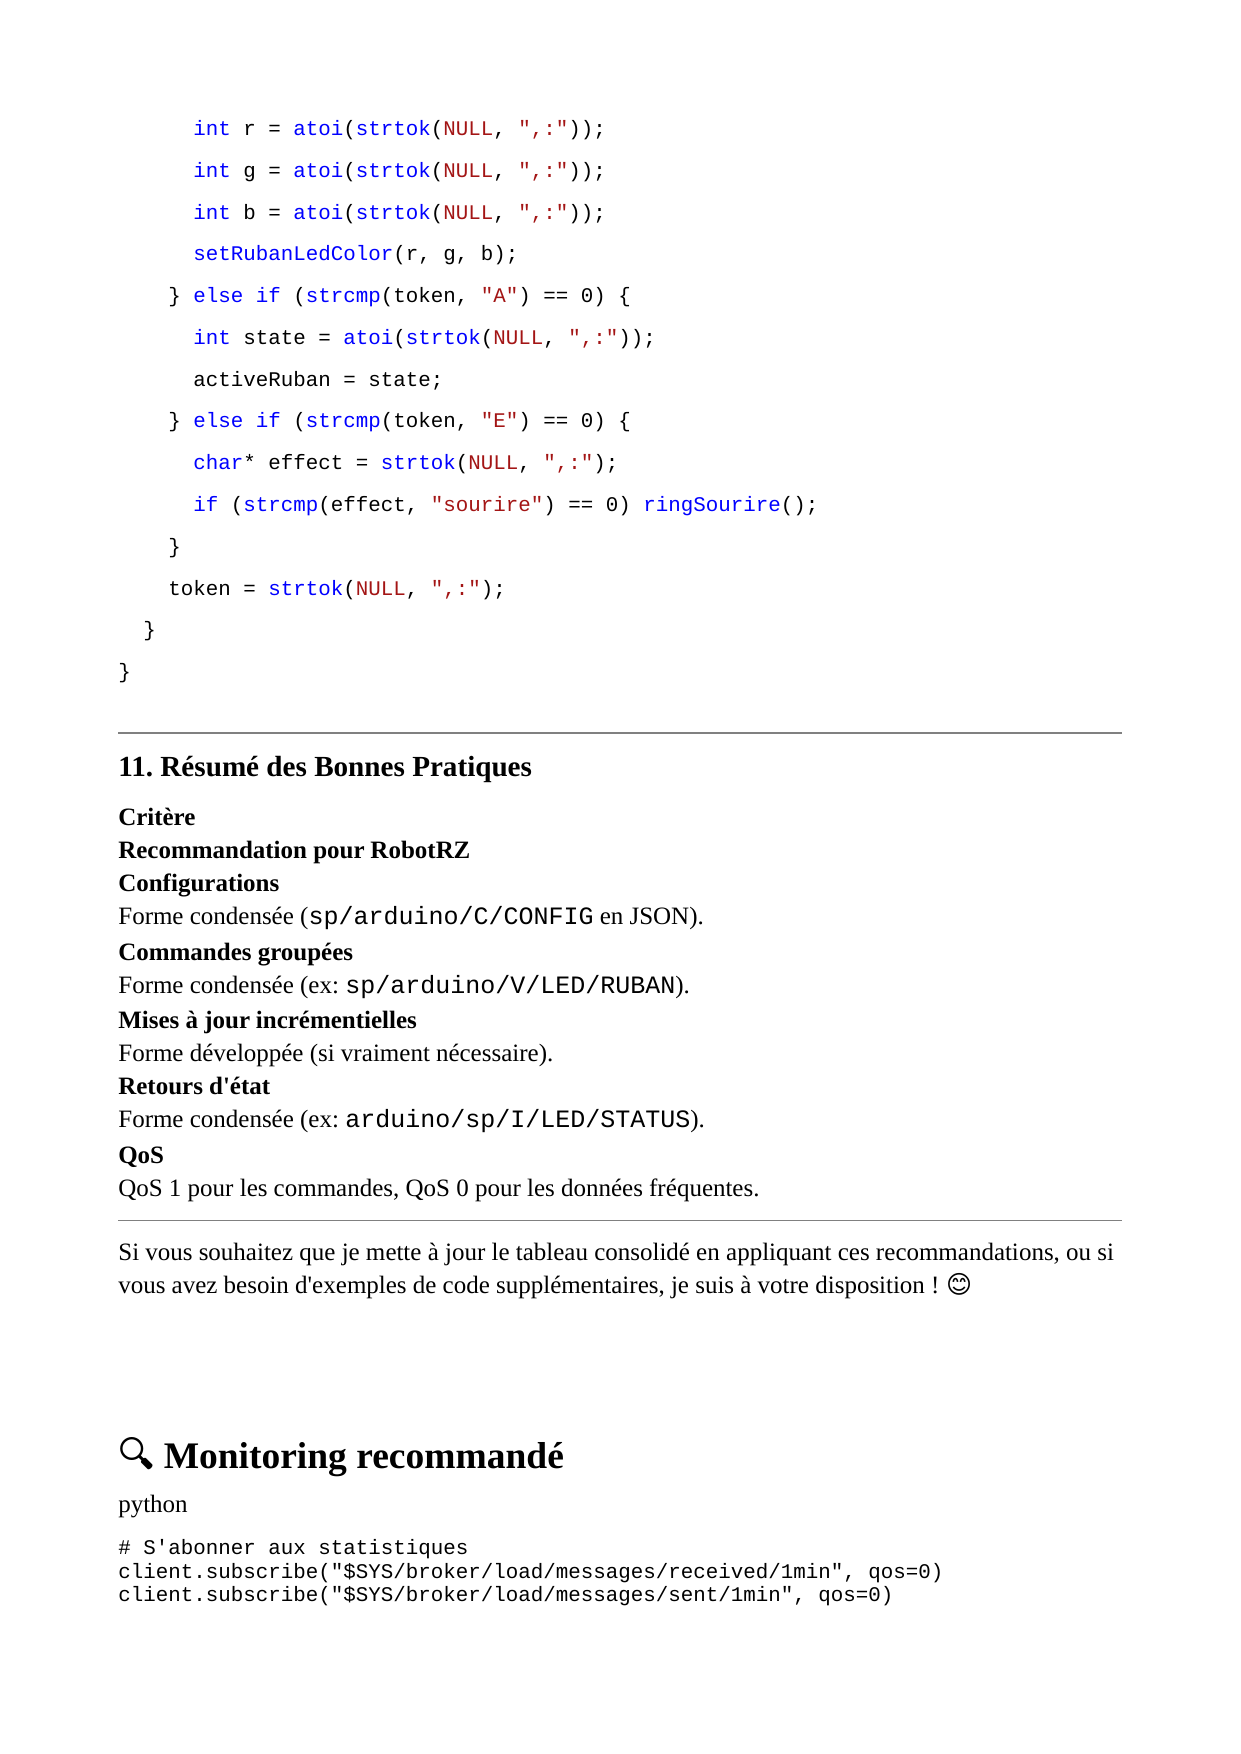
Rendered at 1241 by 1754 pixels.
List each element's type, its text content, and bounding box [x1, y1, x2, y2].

text if (strcmp(effect, "sourire") == 0) ringSourire(); [118, 494, 1122, 518]
text } [118, 619, 1122, 643]
text int g = atoi(strtok(NULL, ",:")); [118, 160, 1122, 183]
text } else if (strcmp(token, "E") == 0) { [118, 411, 1122, 434]
text } [118, 661, 1122, 685]
text QoS [118, 1140, 1122, 1168]
subtitle 🔍 Monitoring recommandé [118, 1434, 1122, 1477]
subtitle 11. Résumé des Bonnes Pratiques [118, 749, 1122, 783]
text Configurations [118, 868, 1122, 897]
text char* effect = strtok(NULL, ",:"); [118, 452, 1122, 476]
text int b = atoi(strtok(NULL, ",:")); [118, 202, 1122, 225]
text Forme condensée (ex: arduino/sp/I/LED/STATUS). [118, 1104, 1122, 1135]
text activeRuban = state; [118, 369, 1122, 392]
text setRubanLedColor(r, g, b); [118, 243, 1122, 267]
text # S'abonner aux statistiques [118, 1537, 1122, 1561]
text } else if (strcmp(token, "A") == 0) { [118, 285, 1122, 309]
text int state = atoi(strtok(NULL, ",:")); [118, 327, 1122, 351]
text Forme développée (si vraiment nécessaire). [118, 1038, 1122, 1067]
text Forme condensée (sp/arduino/C/CONFIG en JSON). [118, 901, 1122, 932]
text Retours d'état [118, 1071, 1122, 1100]
text Critère [118, 802, 1122, 831]
text int r = atoi(strtok(NULL, ",:")); [118, 118, 1122, 142]
text Si vous souhaitez que je mette à jour le tableau consolidé en appliquant ces recommandations, ou si vous avez besoin d'exemples de code supplémentaires, je suis à votre disposition ! 😊 [118, 1237, 1122, 1299]
text } [118, 536, 1122, 559]
text token = strtok(NULL, ",:"); [118, 578, 1122, 601]
text QoS 1 pour les commandes, QoS 0 pour les données fréquentes. [118, 1173, 1122, 1202]
text Recommandation pour RobotRZ [118, 835, 1122, 864]
text Mises à jour incrémentielles [118, 1005, 1122, 1034]
text Commandes groupées [118, 937, 1122, 966]
text Forme condensée (ex: sp/arduino/V/LED/RUBAN). [118, 970, 1122, 1001]
text python [118, 1489, 1122, 1518]
text client.subscribe("$SYS/broker/load/messages/sent/1min", qos=0) [118, 1584, 1122, 1608]
text client.subscribe("$SYS/broker/load/messages/received/1min", qos=0) [118, 1561, 1122, 1584]
